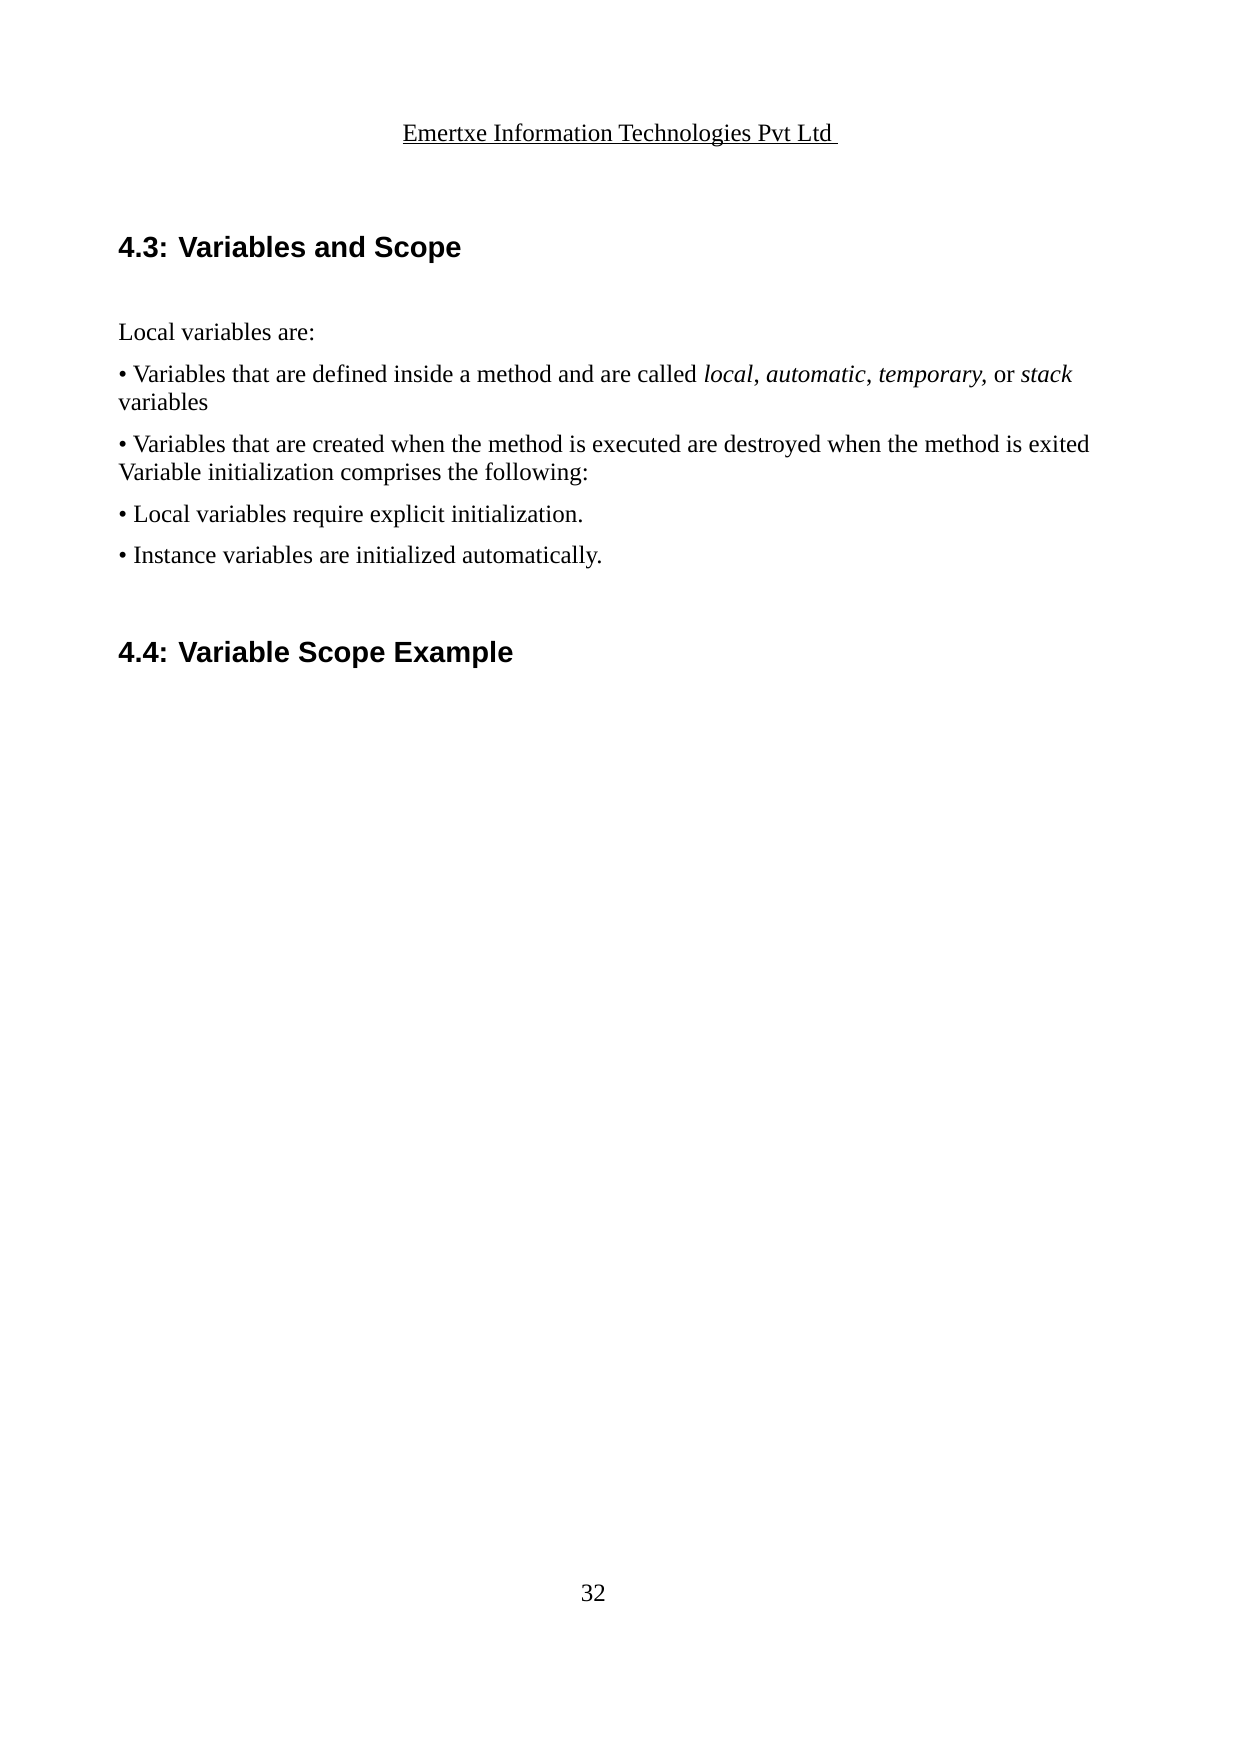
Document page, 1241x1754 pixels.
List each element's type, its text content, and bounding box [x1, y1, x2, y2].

text Local variables are: [118, 317, 1122, 346]
text • Variables that are created when the method is executed are destroyed when the method is exited Variable initialization comprises the following: [118, 429, 1122, 486]
text • Variables that are defined inside a method and are called local, automatic, temporary, or stack variables [118, 359, 1122, 416]
text • Local variables require explicit initialization. [118, 499, 1122, 527]
text • Instance variables are initialized automatically. [118, 540, 1122, 569]
subtitle Variable Scope Example [118, 635, 1122, 668]
subtitle Variables and Scope [118, 230, 1122, 264]
